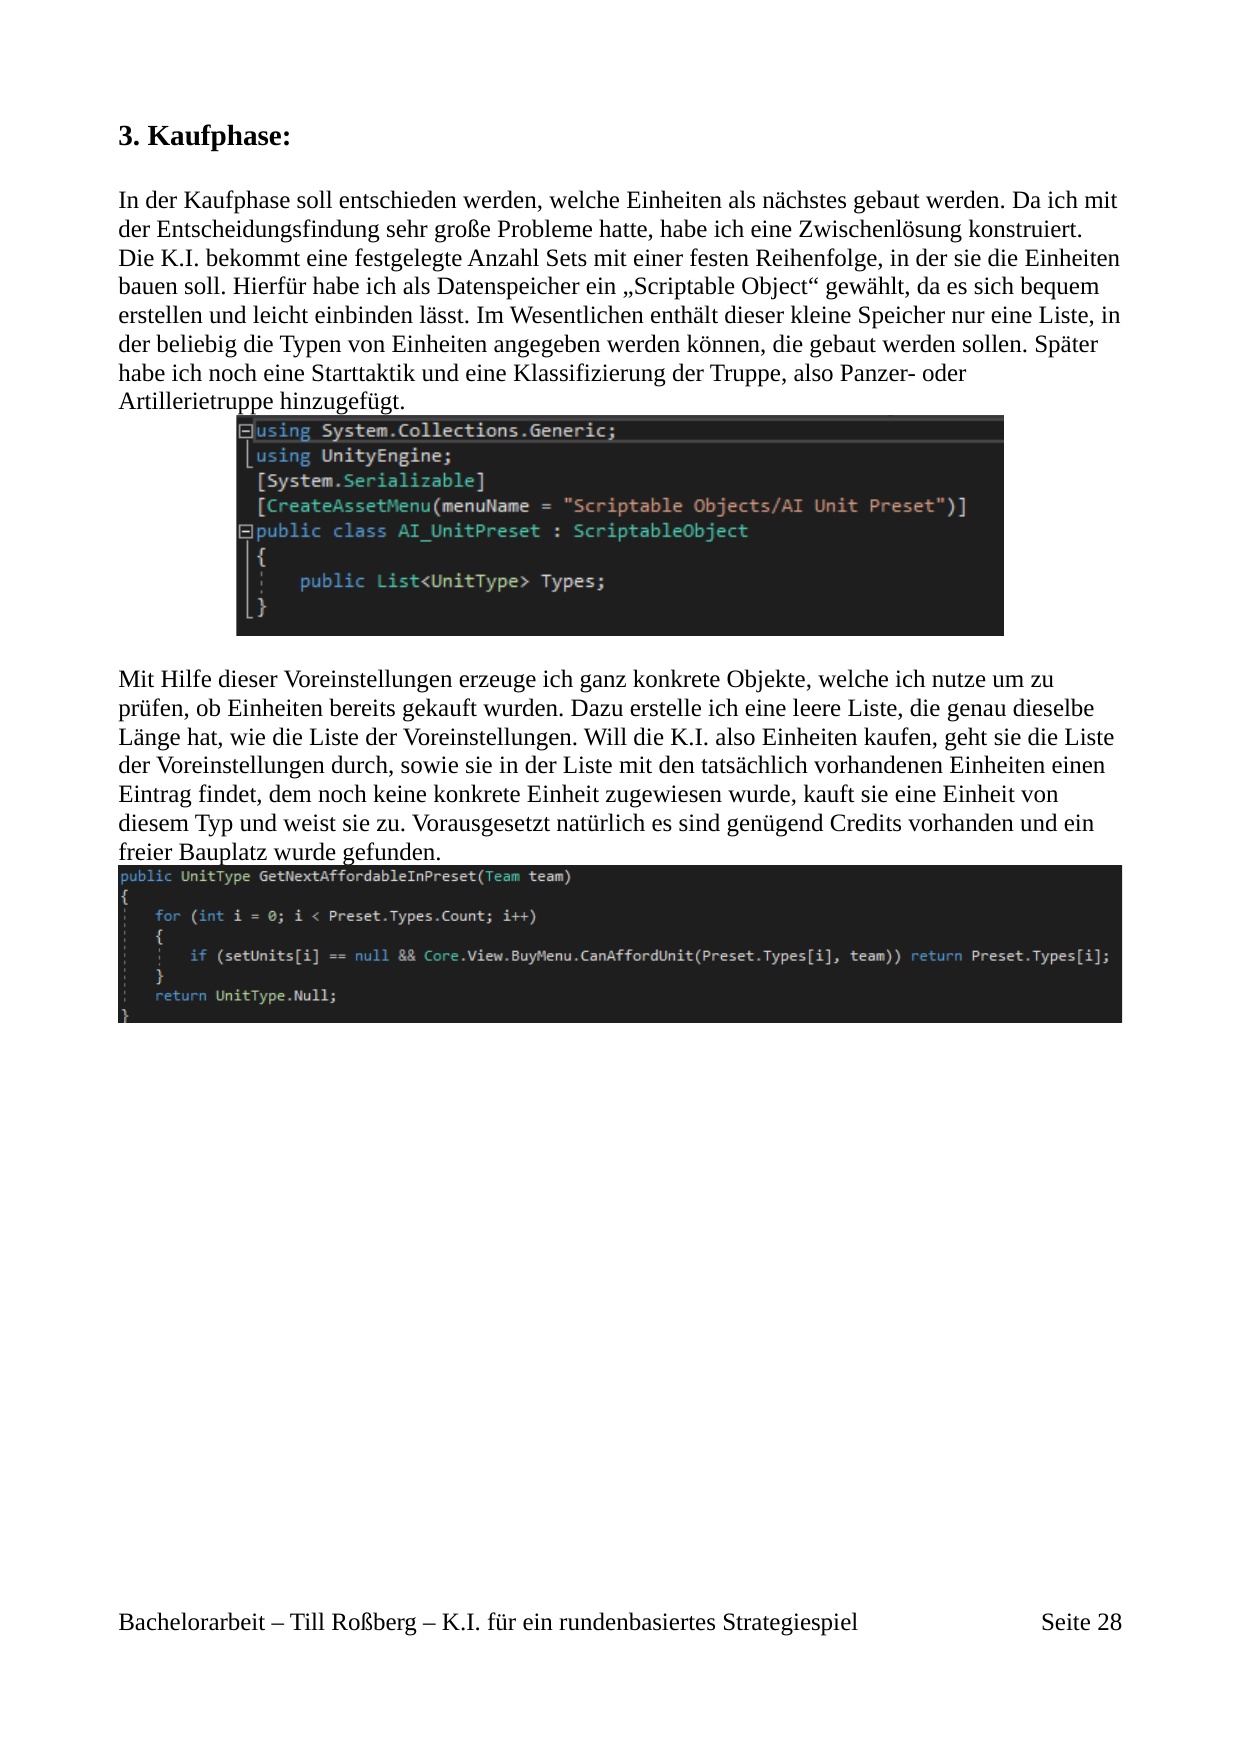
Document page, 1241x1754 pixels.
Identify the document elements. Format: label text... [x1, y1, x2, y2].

text 3. Kaufphase: [118, 118, 1122, 152]
picture [118, 865, 1123, 1023]
text Mit Hilfe dieser Voreinstellungen erzeuge ich ganz konkrete Objekte, welche ich nutze um zu prüfen, ob Einheiten bereits gekauft wurden. Dazu erstelle ich eine leere Liste, die genau dieselbe Länge hat, wie die Liste der Voreinstellungen. Will die K.I. also Einheiten kaufen, geht sie die Liste der Voreinstellungen durch, sowie sie in der Liste mit den tatsächlich vorhandenen Einheiten einen Eintrag findet, dem noch keine konkrete Einheit zugewiesen wurde, kauft sie eine Einheit von diesem Typ und weist sie zu. Vorausgesetzt natürlich es sind genügend Credits vorhanden und ein freier Bauplatz wurde gefunden. [118, 664, 1122, 865]
text In der Kaufphase soll entschieden werden, welche Einheiten als nächstes gebaut werden. Da ich mit der Entscheidungsfindung sehr große Probleme hatte, habe ich eine Zwischenlösung konstruiert. Die K.I. bekommt eine festgelegte Anzahl Sets mit einer festen Reihenfolge, in der sie die Einheiten bauen soll. Hierfür habe ich als Datenspeicher ein „Scriptable Object“ gewählt, da es sich bequem erstellen und leicht einbinden lässt. Im Wesentlichen enthält dieser kleine Speicher nur eine Liste, in der beliebig die Typen von Einheiten angegeben werden können, die gebaut werden sollen. Später habe ich noch eine Starttaktik und eine Klassifizierung der Truppe, also Panzer- oder Artillerietruppe hinzugefügt. [118, 185, 1122, 415]
picture [236, 415, 1004, 636]
